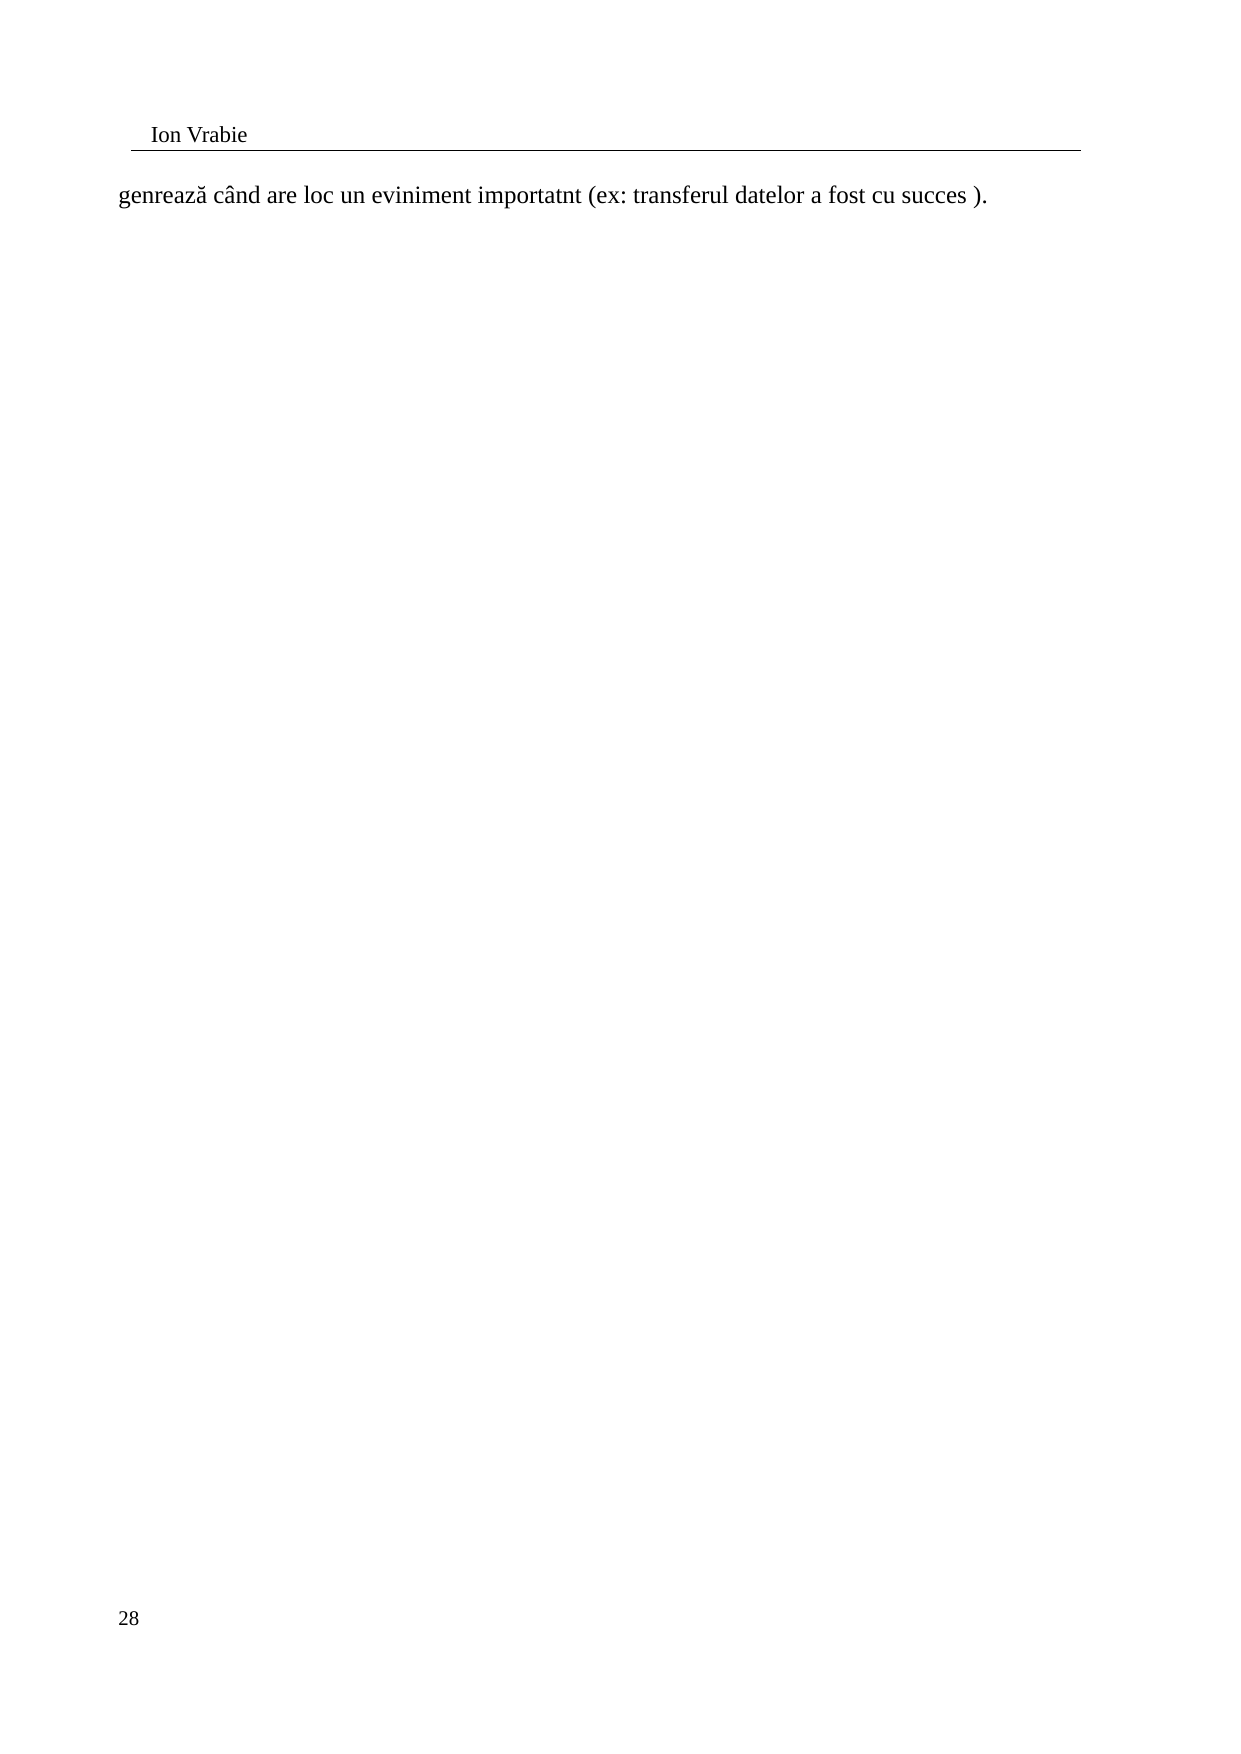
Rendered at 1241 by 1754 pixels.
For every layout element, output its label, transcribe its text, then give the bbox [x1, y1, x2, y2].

text genrează când are loc un eviniment importatnt (ex: transferul datelor a fost cu succes ). [118, 180, 1093, 209]
